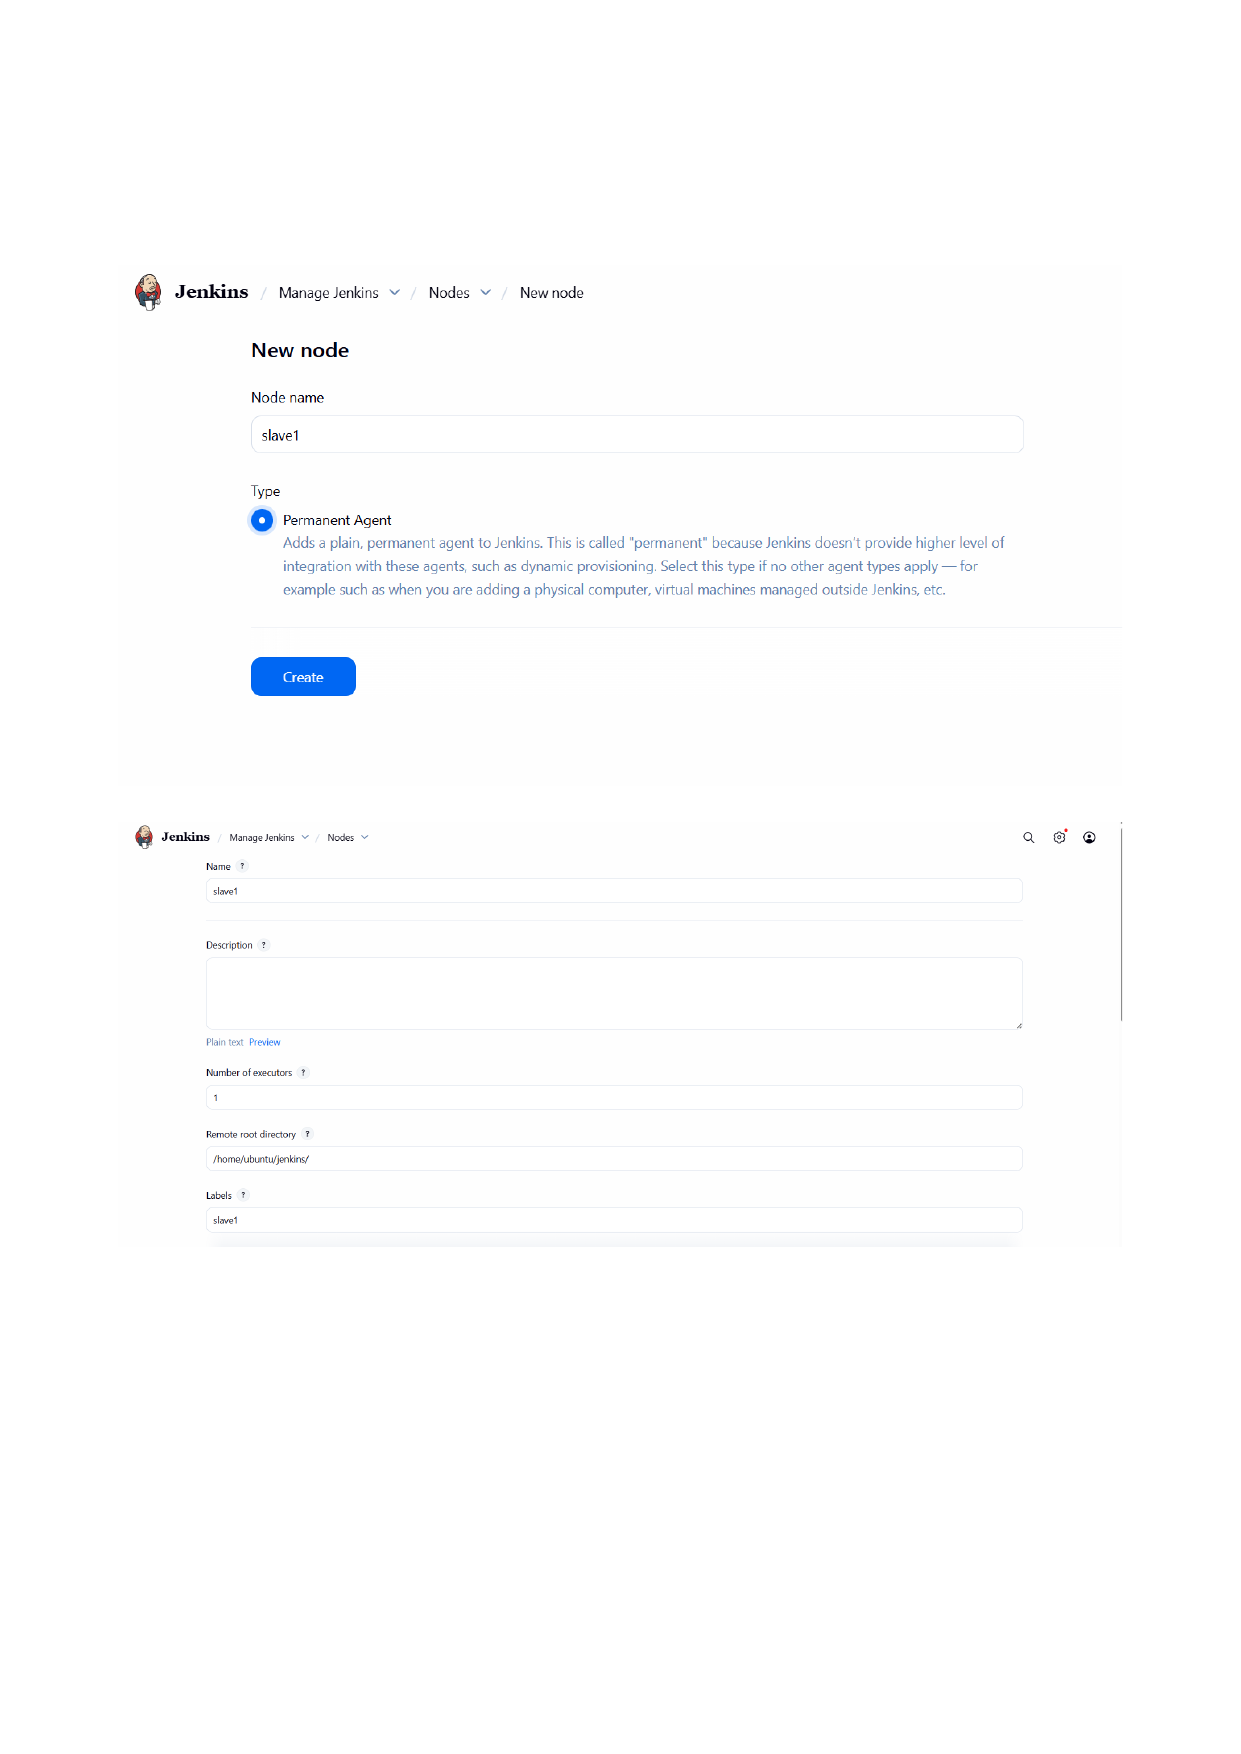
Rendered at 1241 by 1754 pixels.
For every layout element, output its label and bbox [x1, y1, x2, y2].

picture [118, 265, 1123, 786]
picture [118, 822, 1123, 1247]
